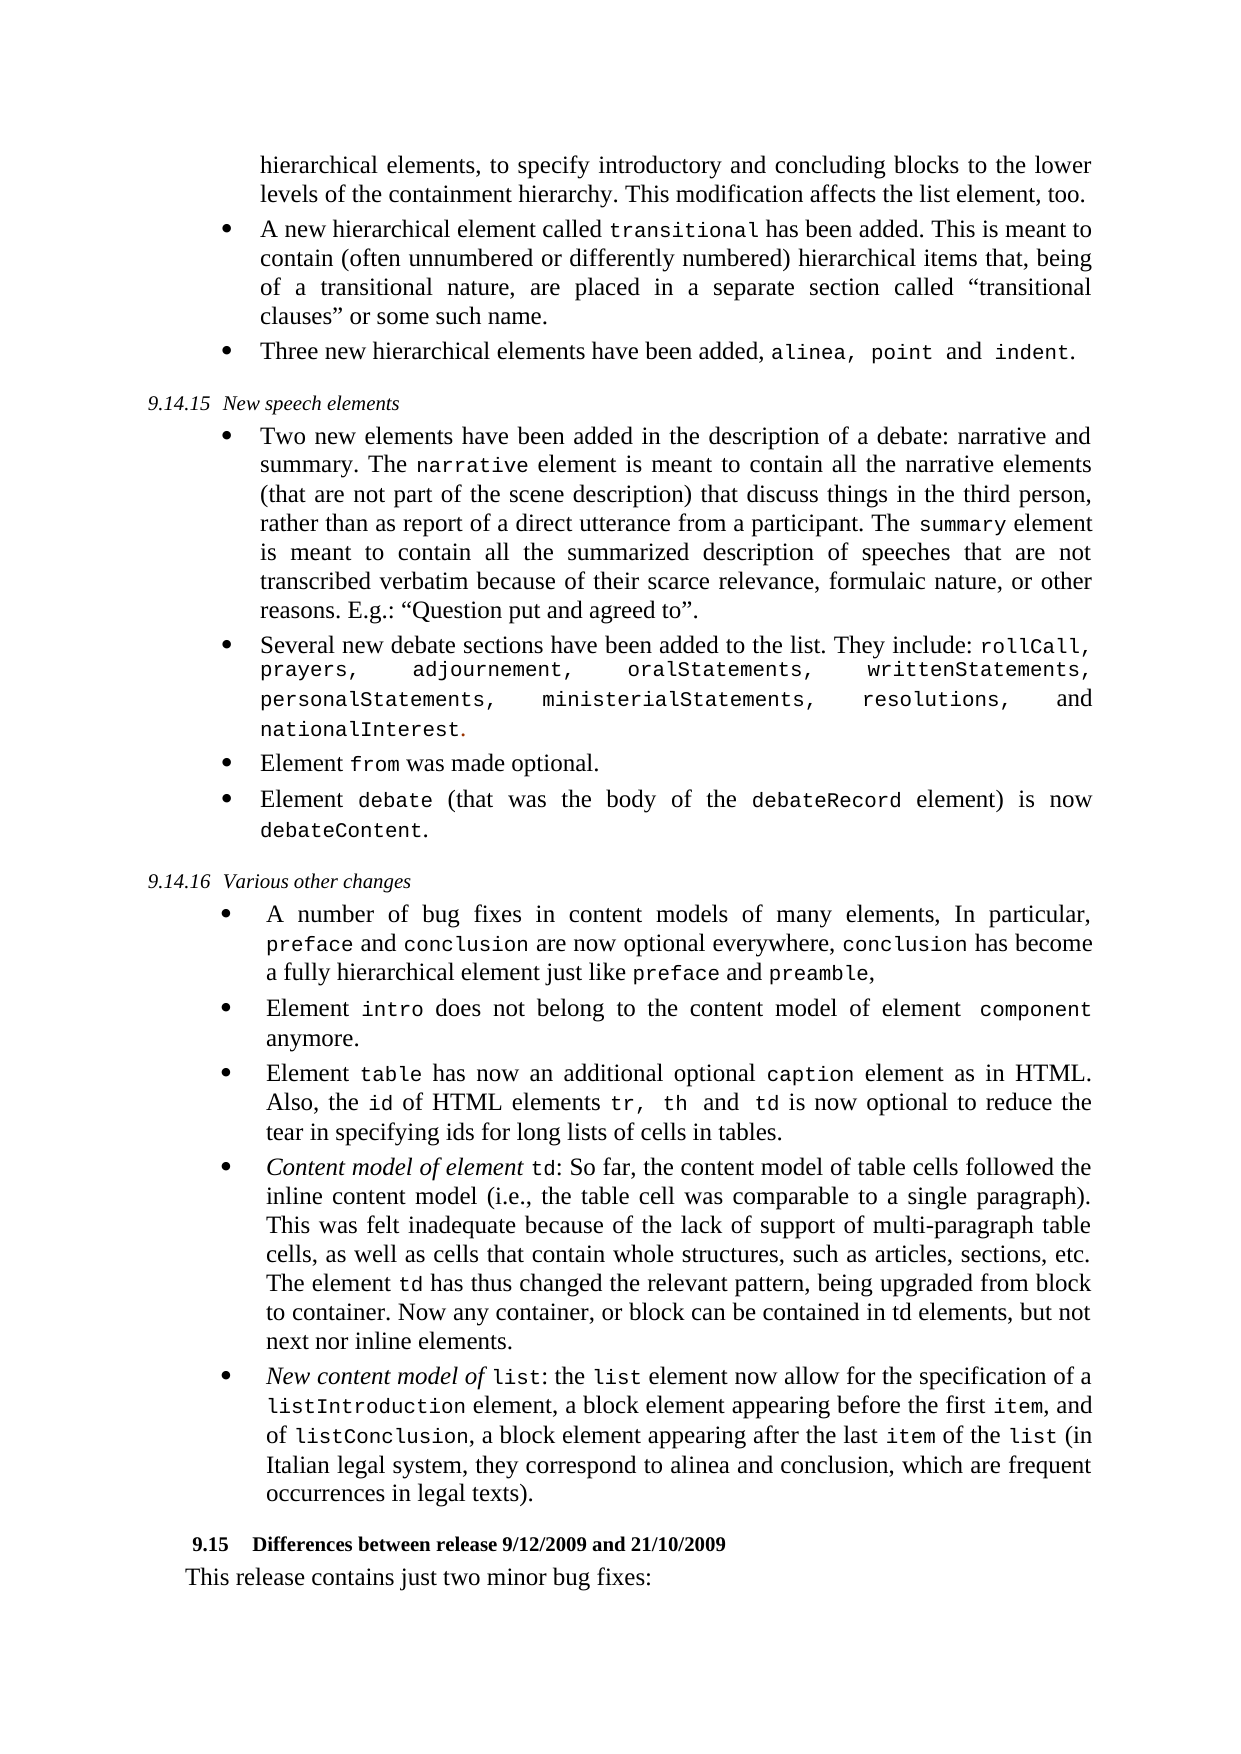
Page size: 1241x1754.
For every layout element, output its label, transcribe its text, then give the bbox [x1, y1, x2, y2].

subtitle New speech elements [148, 390, 1092, 414]
subtitle Various other changes [148, 868, 1092, 893]
list Several new debate sections have been added to the list. They include: rollCall, prayers, adjournement, oralStatements, writtenStatements, personalStatements, ministerialStatements, resolutions, and nationalInterest. [222, 630, 1092, 742]
list Three new hierarchical elements have been added, alinea, point and indent. [222, 336, 1092, 365]
list Element from was made optional. [222, 748, 1092, 778]
list A number of bug fixes in content models of many elements, In particular, preface and conclusion are now optional everywhere, conclusion has become a fully hierarchical element just like preface and preamble, [222, 899, 1092, 987]
list Content model of element td: So far, the content model of table cells followed the inline content model (i.e., the table cell was comparable to a single paragraph). This was felt inadequate because of the lack of support of multi-paragraph table cells, as well as cells that contain whole structures, such as articles, sections, etc. The element td has thus changed the relevant pattern, being upgraded from block to container. Now any container, or block can be contained in td elements, but not next nor inline elements. [222, 1152, 1092, 1355]
list Element intro does not belong to the content model of element component anymore. [222, 993, 1092, 1051]
list Element debate (that was the body of the debateRecord element) is now debateContent. [222, 784, 1092, 843]
text This release contains just two minor bug fixes: [148, 1562, 1092, 1591]
list Two new elements have been added in the description of a debate: narrative and summary. The narrative element is meant to contain all the narrative elements (that are not part of the scene description) that discuss things in the third person, rather than as report of a direct utterance from a participant. The summary element is meant to contain all the summarized description of speeches that are not transcribed verbatim because of their scarce relevance, formulaic nature, or other reasons. E.g.: “Question put and agreed to”. [222, 421, 1092, 624]
list New content model of list: the list element now allow for the specification of a listIntroduction element, a block element appearing before the first item, and of listConclusion, a block element appearing after the last item of the list (in Italian legal system, they correspond to alinea and conclusion, which are frequent occurrences in legal texts). [222, 1361, 1092, 1507]
subtitle Differences between release 9/12/2009 and 21/10/2009 [192, 1532, 1092, 1556]
list hierarchical elements, to specify introductory and concluding blocks to the lower levels of the containment hierarchy. This modification affects the list element, too. [222, 150, 1092, 207]
list A new hierarchical element called transitional has been added. This is meant to contain (often unnumbered or differently numbered) hierarchical items that, being of a transitional nature, are placed in a separate section called “transitional clauses” or some such name. [222, 214, 1092, 329]
list Element table has now an additional optional caption element as in HTML. Also, the id of HTML elements tr, th and td is now optional to reduce the tear in specifying ids for long lists of cells in tables. [222, 1058, 1092, 1146]
